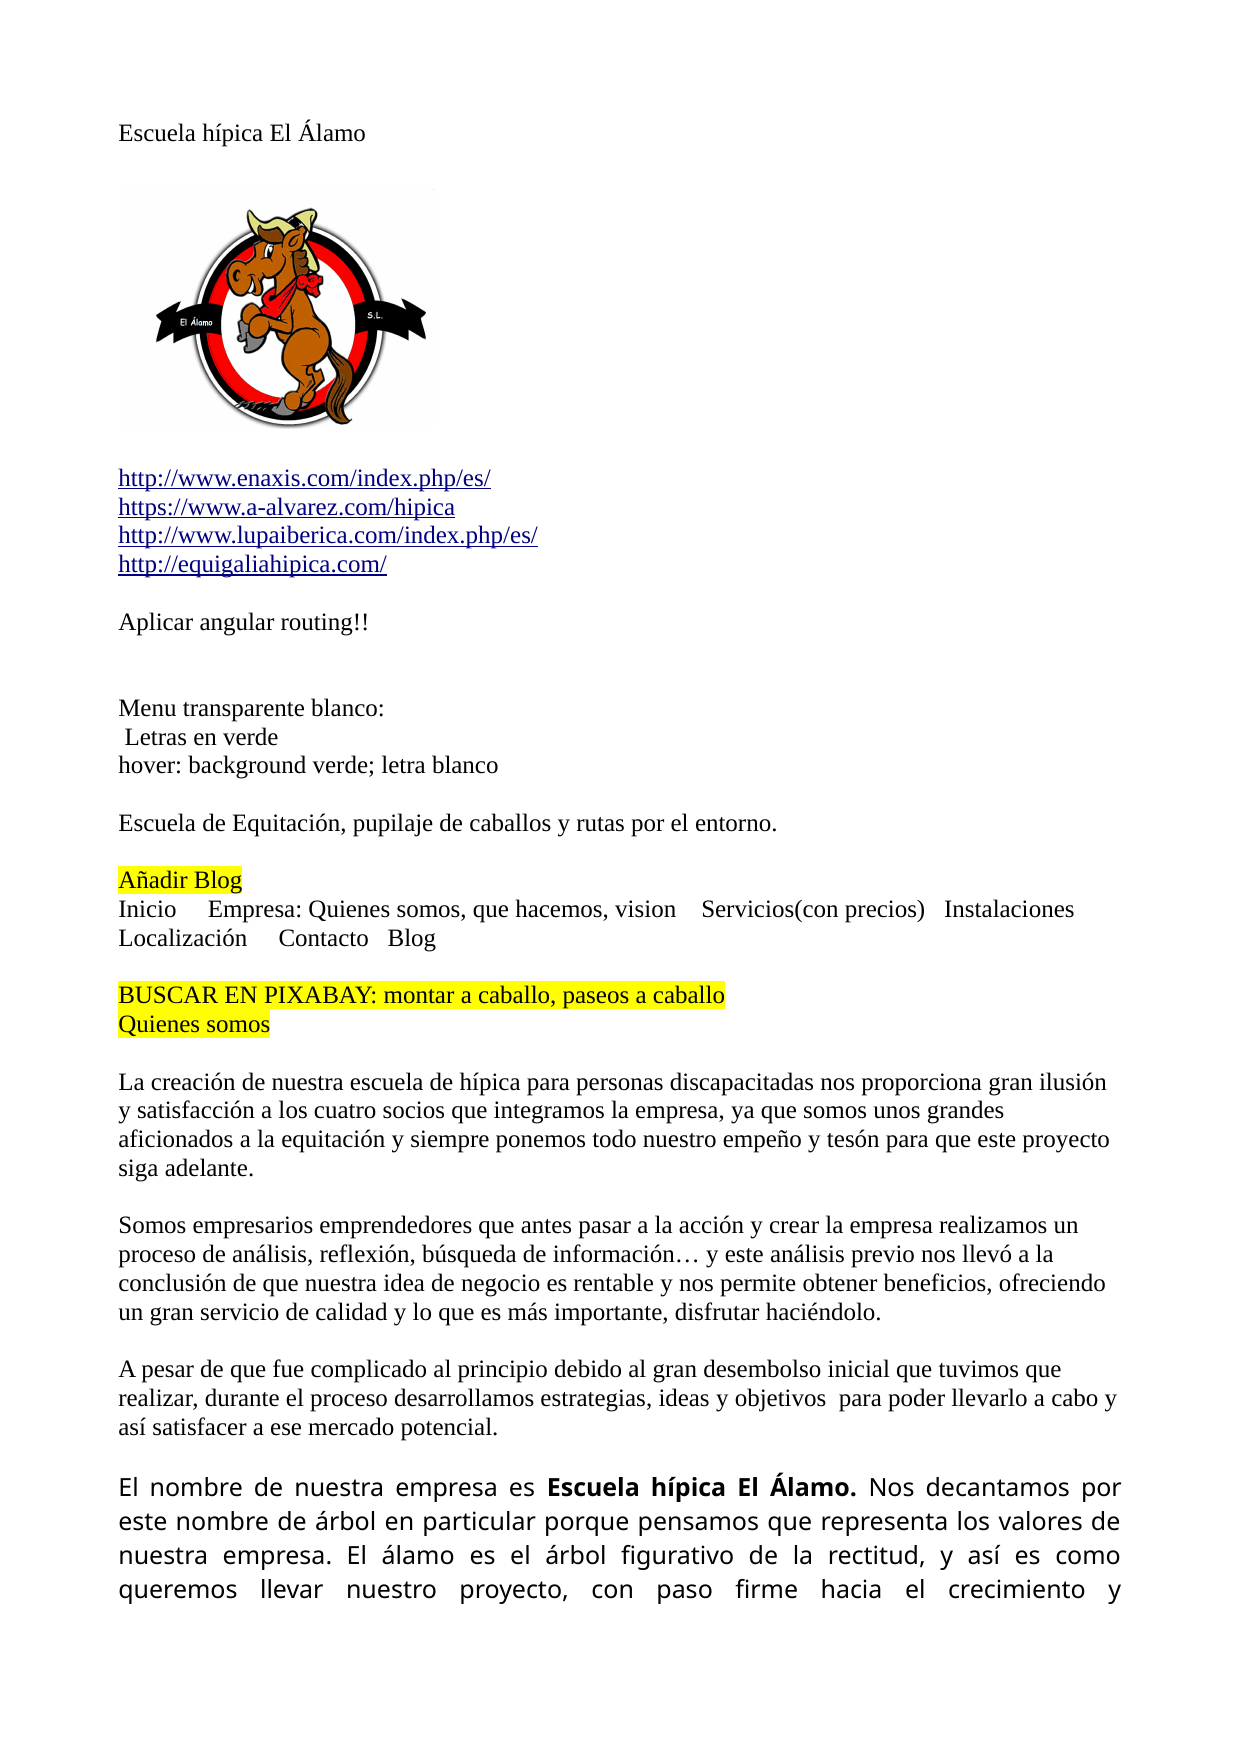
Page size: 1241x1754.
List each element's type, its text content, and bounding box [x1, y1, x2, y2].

text La creación de nuestra escuela de hípica para personas discapacitadas nos proporciona gran ilusión y satisfacción a los cuatro socios que integramos la empresa, ya que somos unos grandes aficionados a la equitación y siempre ponemos todo nuestro empeño y tesón para que este proyecto siga adelante. [118, 1067, 1122, 1182]
text Somos empresarios emprendedores que antes pasar a la acción y crear la empresa realizamos un proceso de análisis, reflexión, búsqueda de información… y este análisis previo nos llevó a la conclusión de que nuestra idea de negocio es rentable y nos permite obtener beneficios, ofreciendo un gran servicio de calidad y lo que es más importante, disfrutar haciéndolo. [118, 1211, 1122, 1326]
text BUSCAR EN PIXABAY: montar a caballo, paseos a caballo [118, 981, 1122, 1009]
text Aplicar angular routing!! [118, 607, 1122, 636]
text Letras en verde [118, 722, 1122, 751]
text http://equigaliahipica.com/ [118, 549, 1122, 578]
picture [118, 189, 435, 429]
text hover: background verde; letra blanco [118, 751, 1122, 779]
text El nombre de nuestra empresa es Escuela hípica El Álamo. Nos decantamos por este nombre de árbol en particular porque pensamos que representa los valores de nuestra empresa. El álamo es el árbol figurativo de la rectitud, y así es como queremos llevar nuestro proyecto, con paso firme hacia el crecimiento y [118, 1469, 1122, 1606]
text Escuela hípica El Álamo [118, 118, 1122, 147]
text Inicio Empresa: Quienes somos, que hacemos, vision Servicios(con precios) Instalaciones Localización Contacto Blog [118, 894, 1122, 952]
text Menu transparente blanco: [118, 693, 1122, 722]
text Añadir Blog [118, 866, 1122, 894]
text http://www.lupaiberica.com/index.php/es/ [118, 521, 1122, 549]
text A pesar de que fue complicado al principio debido al gran desembolso inicial que tuvimos que realizar, durante el proceso desarrollamos estrategias, ideas y objetivos para poder llevarlo a cabo y así satisfacer a ese mercado potencial. [118, 1354, 1122, 1441]
text Escuela de Equitación, pupilaje de caballos y rutas por el entorno. [118, 808, 1122, 837]
text http://www.enaxis.com/index.php/es/ [118, 463, 1122, 492]
text Quienes somos [118, 1009, 1122, 1038]
text https://www.a-alvarez.com/hipica [118, 492, 1122, 521]
